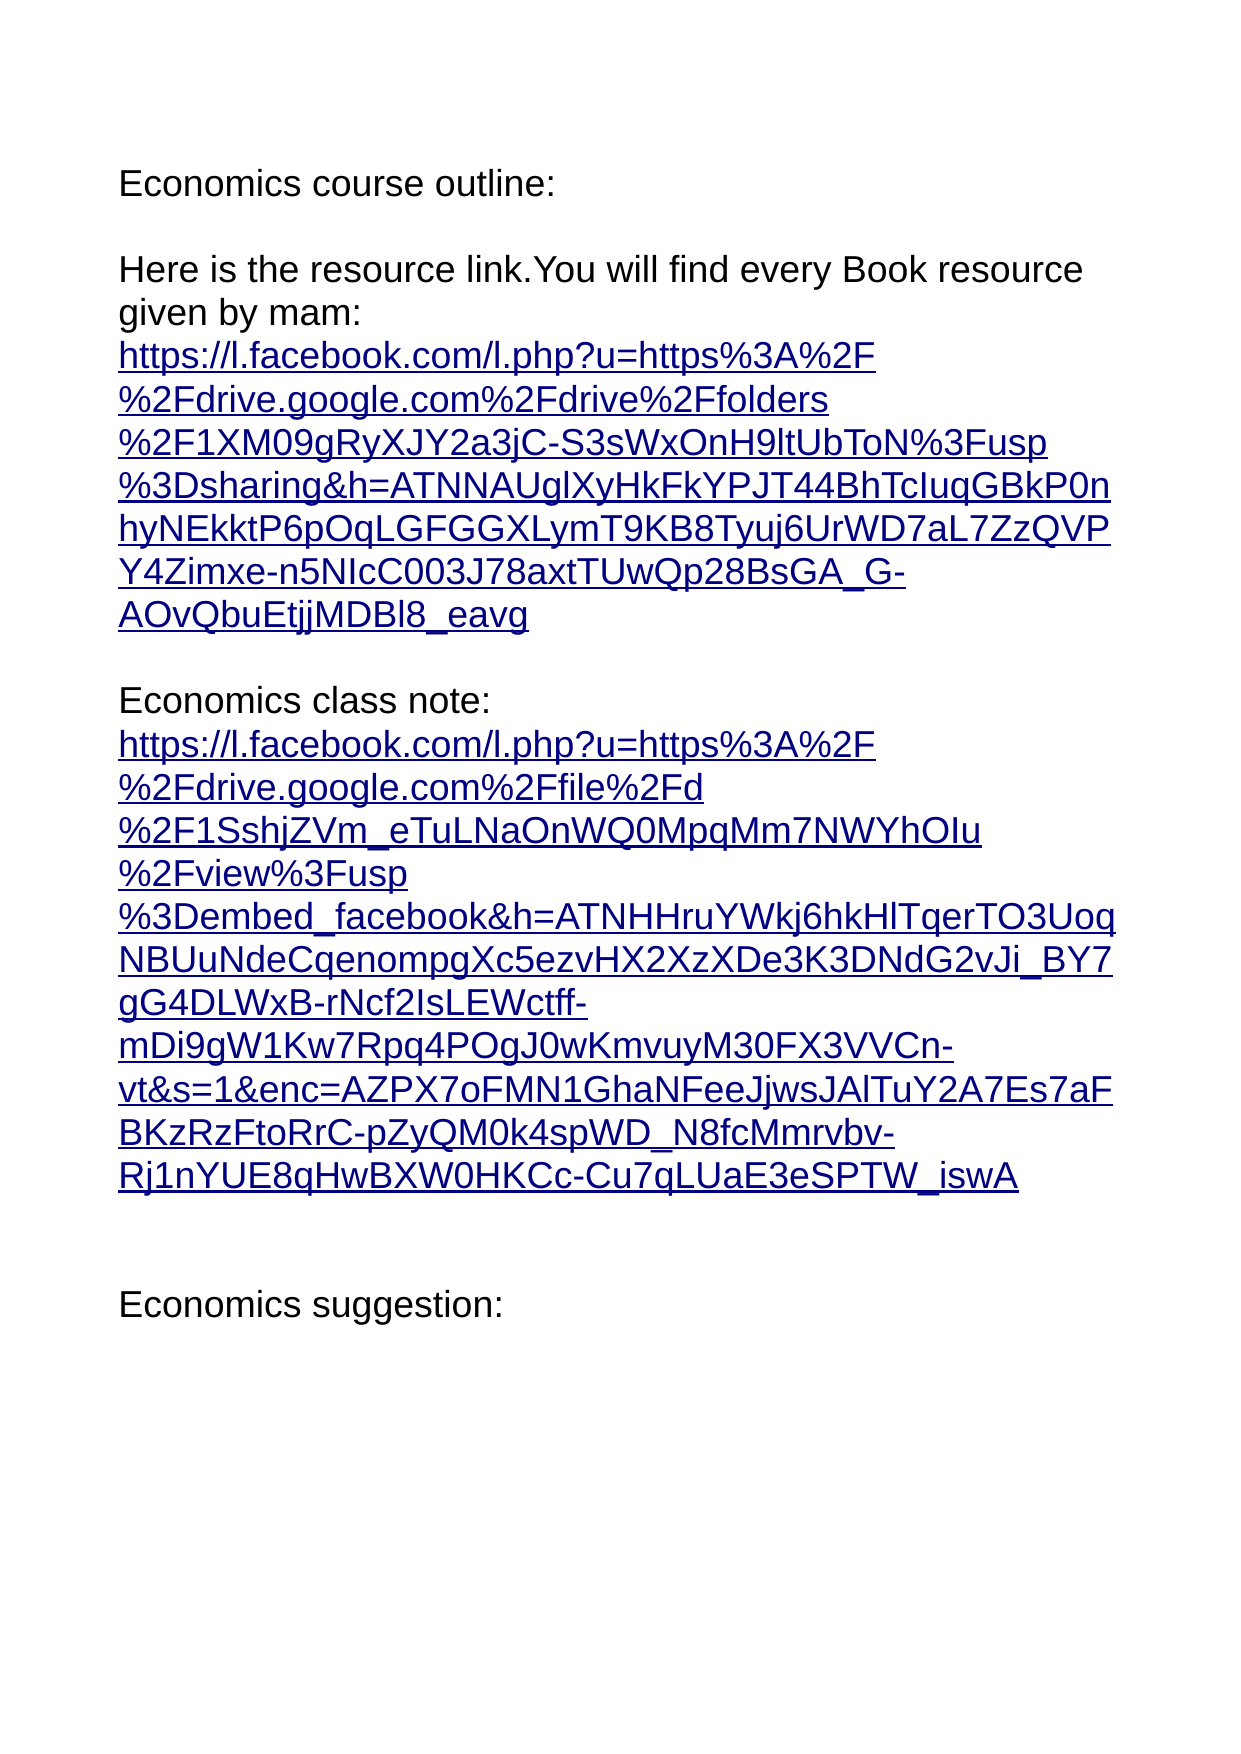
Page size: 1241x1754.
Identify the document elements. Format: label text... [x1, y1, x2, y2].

text Economics suggestion: [118, 1282, 1122, 1326]
text https://l.facebook.com/l.php?u=https%3A%2F%2Fdrive.google.com%2Ffile%2Fd%2F1SshjZVm_eTuLNaOnWQ0MpqMm7NWYhOIu%2Fview%3Fusp%3Dembed_facebook&h=ATNHHruYWkj6hkHlTqerTO3UoqNBUuNdeCqenompgXc5ezvHX2XzXDe3K3DNdG2vJi_BY7gG4DLWxB-rNcf2IsLEWctff-mDi9gW1Kw7Rpq4POgJ0wKmvuyM30FX3VVCn-vt&s=1&enc=AZPX7oFMN1GhaNFeeJjwsJAlTuY2A7Es7aFBKzRzFtoRrC-pZyQM0k4spWD_N8fcMmrvbv-Rj1nYUE8qHwBXW0HKCc-Cu7qLUaE3eSPTW_iswA [118, 722, 1122, 1196]
text Here is the resource link.You will find every Book resource given by mam: [118, 247, 1122, 334]
text Economics class note: [118, 679, 1122, 722]
text https://l.facebook.com/l.php?u=https%3A%2F%2Fdrive.google.com%2Fdrive%2Ffolders%2F1XM09gRyXJY2a3jC-S3sWxOnH9ltUbToN%3Fusp%3Dsharing&h=ATNNAUglXyHkFkYPJT44BhTcIuqGBkP0nhyNEkktP6pOqLGFGGXLymT9KB8Tyuj6UrWD7aL7ZzQVPY4Zimxe-n5NIcC003J78axtTUwQp28BsGA_G-AOvQbuEtjjMDBl8_eavg [118, 334, 1122, 636]
text Economics course outline: [118, 161, 1122, 204]
